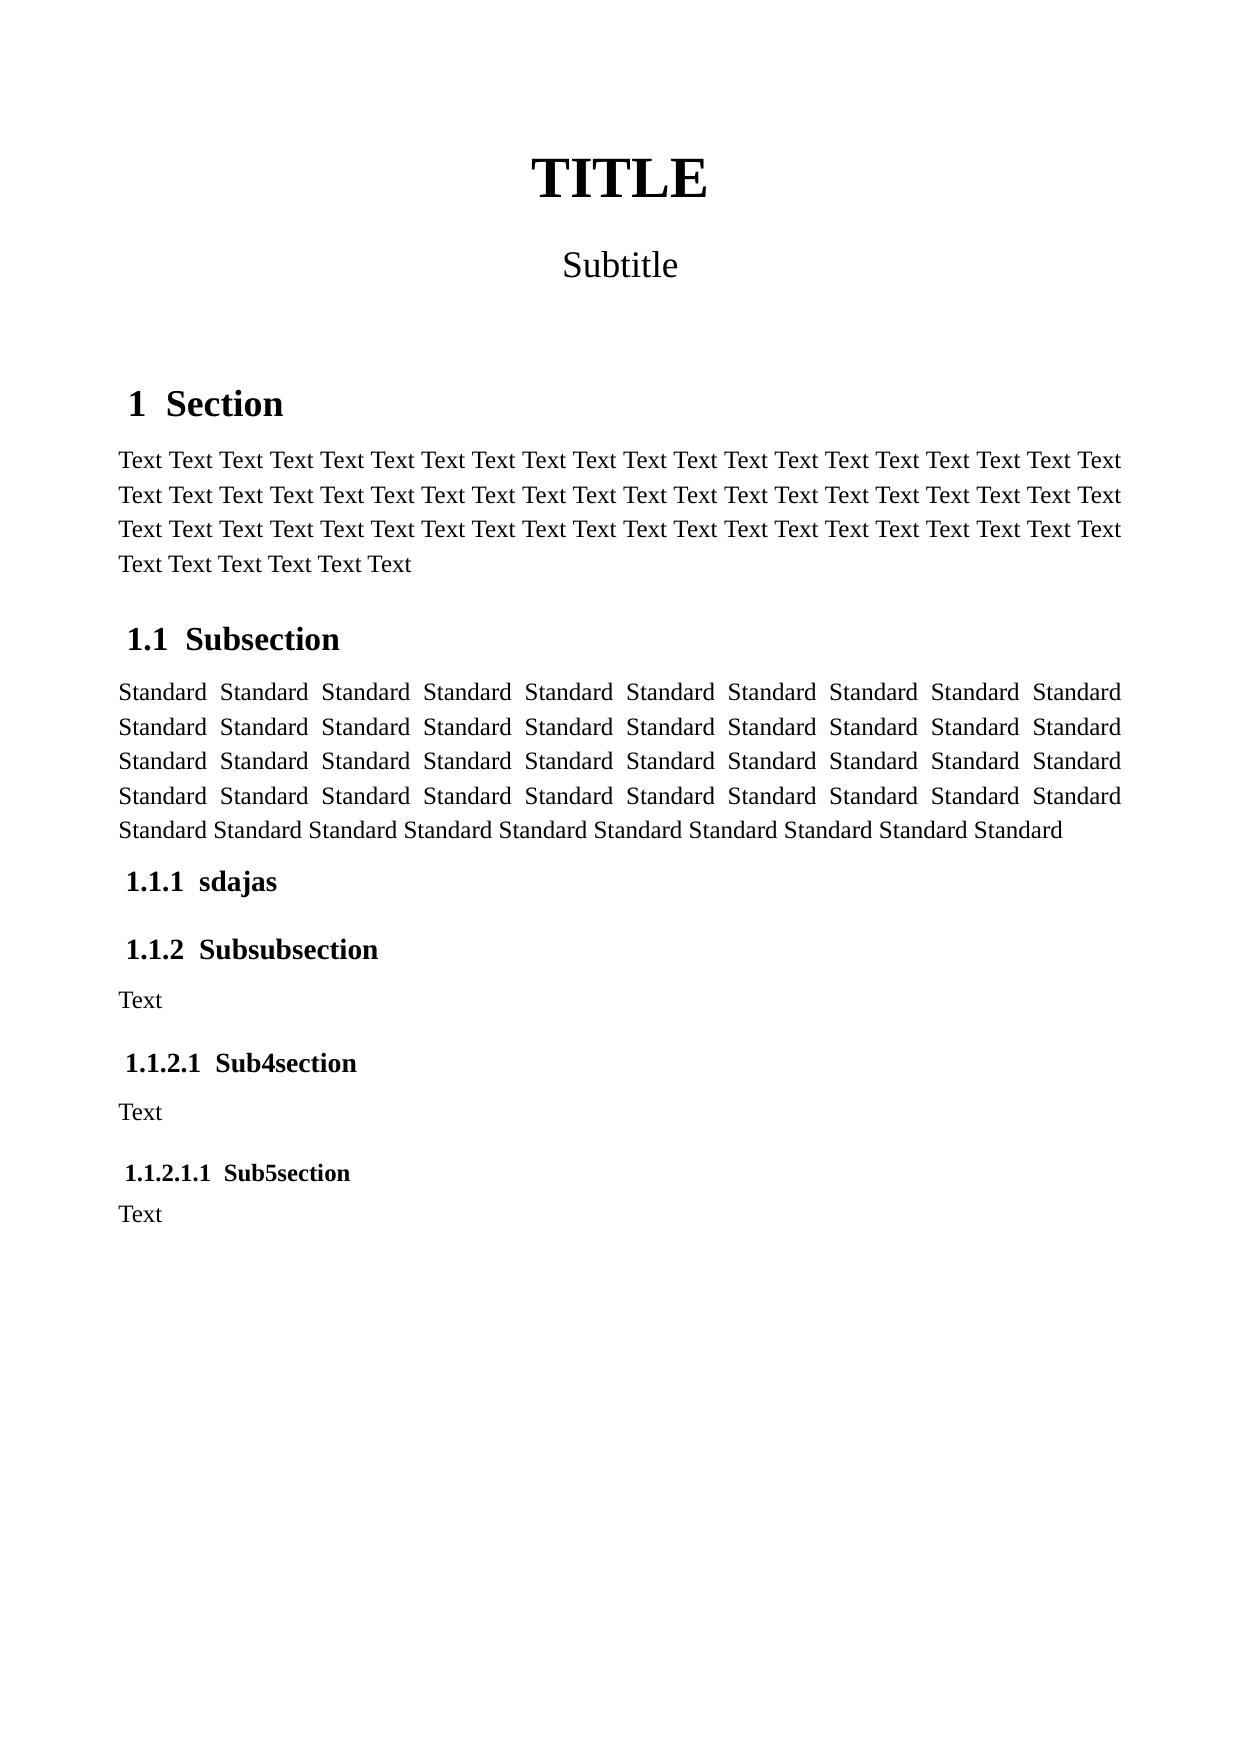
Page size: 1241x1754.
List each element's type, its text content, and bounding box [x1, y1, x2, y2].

subtitle Subsection [118, 619, 1122, 657]
title TITLE [118, 143, 1122, 210]
subtitle Subtitle [118, 242, 1122, 285]
subtitle Sub4section [118, 1046, 1122, 1078]
text Text Text Text Text Text Text Text Text Text Text Text Text Text Text Text Text Text Text Text Text Text Text Text Text Text Text Text Text Text Text Text Text Text Text Text Text Text Text Text Text Text Text Text Text Text Text Text Text Text Text Text Text Text Text Text Text Text Text Text Text Text Text Text Text Text Text [118, 445, 1122, 577]
text Text [118, 1097, 1122, 1126]
text Standard Standard Standard Standard Standard Standard Standard Standard Standard Standard Standard Standard Standard Standard Standard Standard Standard Standard Standard Standard Standard Standard Standard Standard Standard Standard Standard Standard Standard Standard Standard Standard Standard Standard Standard Standard Standard Standard Standard Standard Standard Standard Standard Standard Standard Standard Standard Standard Standard Standard [118, 677, 1122, 844]
text Text [118, 1199, 1122, 1228]
subtitle Sub5section [118, 1159, 1122, 1187]
subtitle sdajas [118, 864, 1122, 898]
subtitle Subsubsection [118, 932, 1122, 966]
text Text [118, 985, 1122, 1014]
subtitle Section [118, 381, 1122, 424]
